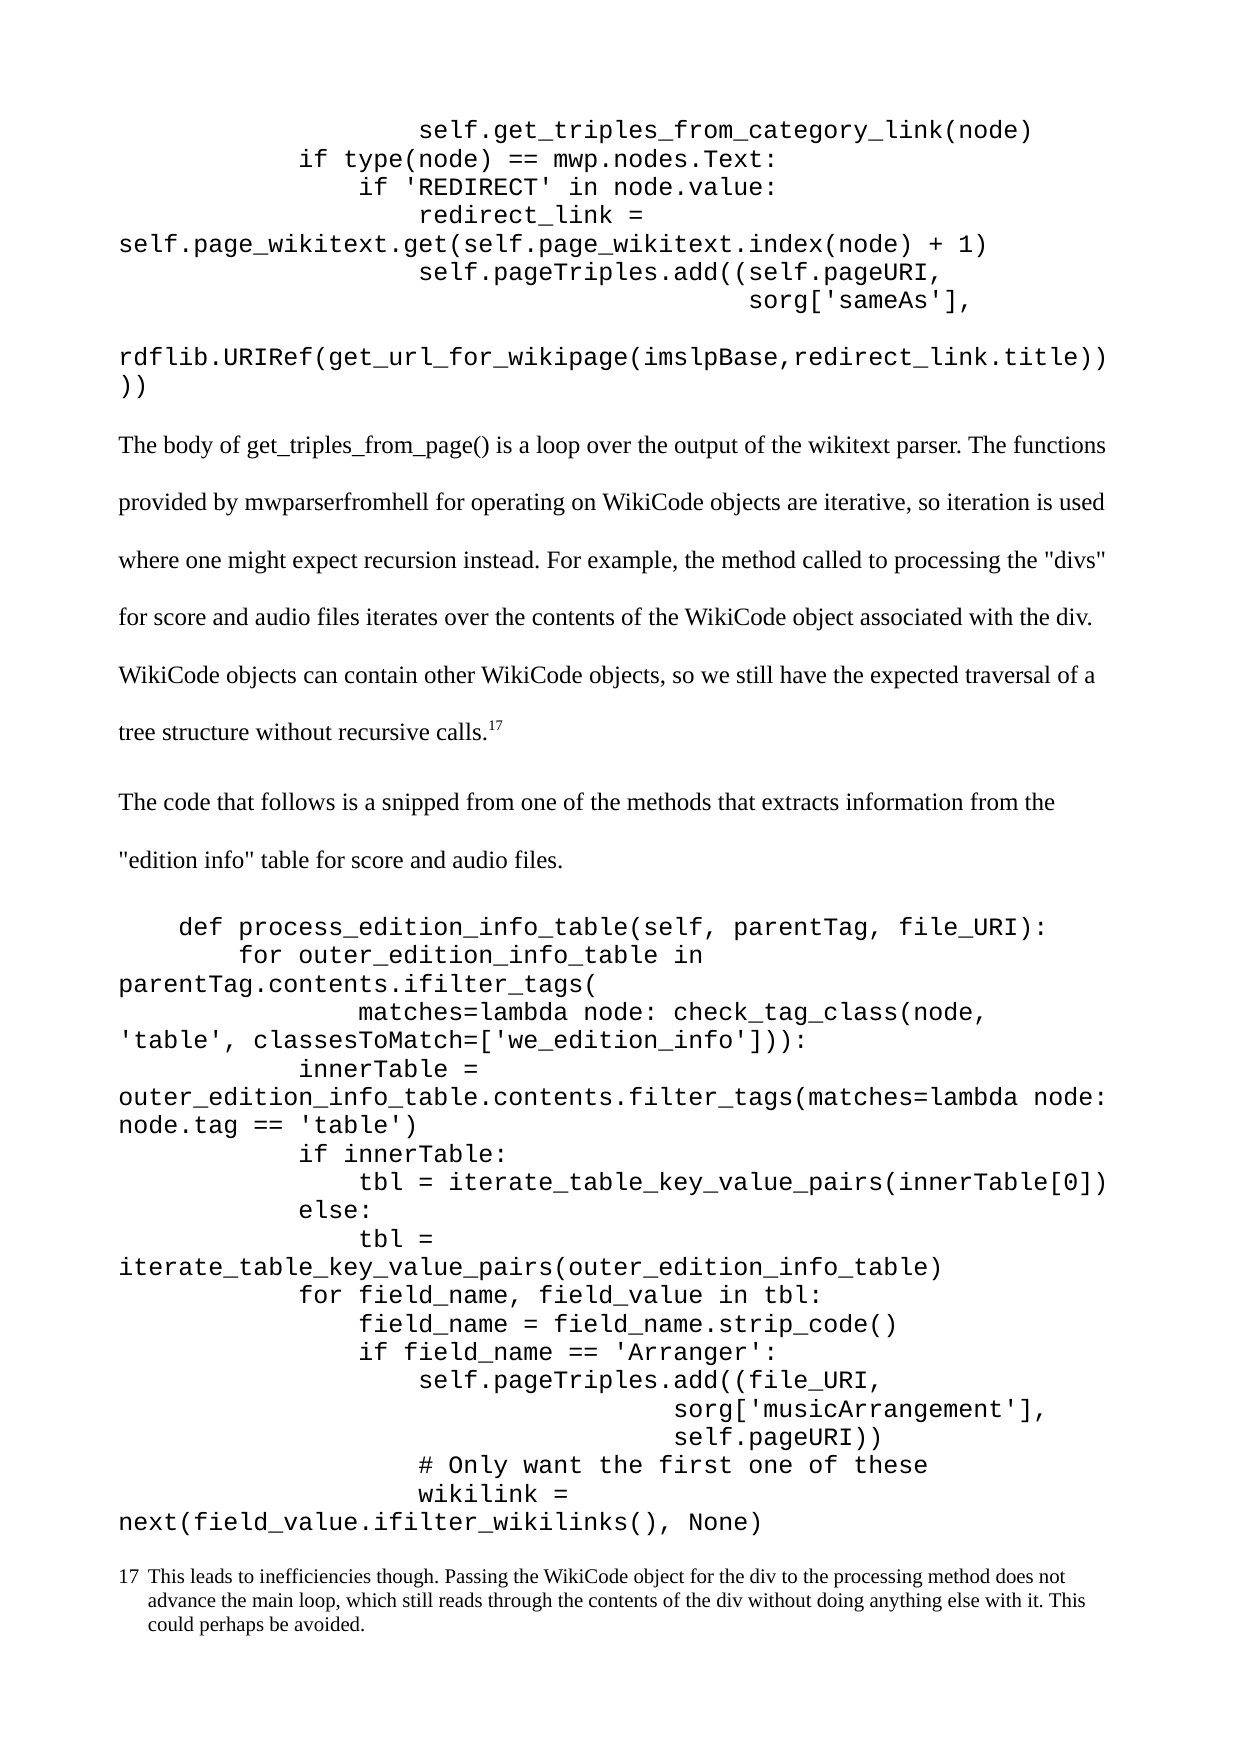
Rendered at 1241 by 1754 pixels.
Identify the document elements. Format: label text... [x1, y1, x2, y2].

text if type(node) == mwp.nodes.Text: [118, 146, 1122, 175]
text if innerTable: [118, 1141, 1122, 1170]
text # Only want the first one of these [118, 1453, 1122, 1481]
text rdflib.URIRef(get_url_for_wikipage(imslpBase,redirect_link.title)))) [118, 316, 1122, 401]
text The body of get_triples_from_page() is a loop over the output of the wikitext parser. The functions provided by mwparserfromhell for operating on WikiCode objects are iterative, so iteration is used where one might expect recursion instead. For example, the method called to processing the "divs" for score and audio files iterates over the contents of the WikiCode object associated with the div. WikiCode objects can contain other WikiCode objects, so we still have the expected traversal of a tree structure without recursive calls. [118, 430, 1122, 746]
text sorg['sameAs'], [118, 288, 1122, 316]
text if field_name == 'Arranger': [118, 1340, 1122, 1368]
text tbl = iterate_table_key_value_pairs(outer_edition_info_table) [118, 1226, 1122, 1283]
text This leads to inefficiencies though. Passing the WikiCode object for the div to the processing method does not advance the main loop, which still reads through the contents of the div without doing anything else with it. This could perhaps be avoided. [118, 1563, 1122, 1636]
text redirect_link = self.page_wikitext.get(self.page_wikitext.index(node) + 1) [118, 203, 1122, 260]
text innerTable = outer_edition_info_table.contents.filter_tags(matches=lambda node: node.tag == 'table') [118, 1056, 1122, 1141]
text if 'REDIRECT' in node.value: [118, 175, 1122, 203]
text field_name = field_name.strip_code() [118, 1311, 1122, 1340]
text The code that follows is a snipped from one of the methods that extracts information from the "edition info" table for score and audio files. [118, 787, 1122, 873]
text def process_edition_info_table(self, parentTag, file_URI): [118, 915, 1122, 943]
text tbl = iterate_table_key_value_pairs(innerTable[0]) [118, 1170, 1122, 1198]
text self.get_triples_from_category_link(node) [118, 118, 1122, 146]
text self.pageTriples.add((self.pageURI, [118, 260, 1122, 288]
text sorg['musicArrangement'], [118, 1396, 1122, 1425]
text for field_name, field_value in tbl: [118, 1283, 1122, 1311]
text self.pageTriples.add((file_URI, [118, 1368, 1122, 1396]
text for outer_edition_info_table in parentTag.contents.ifilter_tags( [118, 943, 1122, 1000]
text matches=lambda node: check_tag_class(node, 'table', classesToMatch=['we_edition_info'])): [118, 1000, 1122, 1056]
text else: [118, 1198, 1122, 1226]
text wikilink = next(field_value.ifilter_wikilinks(), None) [118, 1481, 1122, 1538]
text self.pageURI)) [118, 1425, 1122, 1453]
